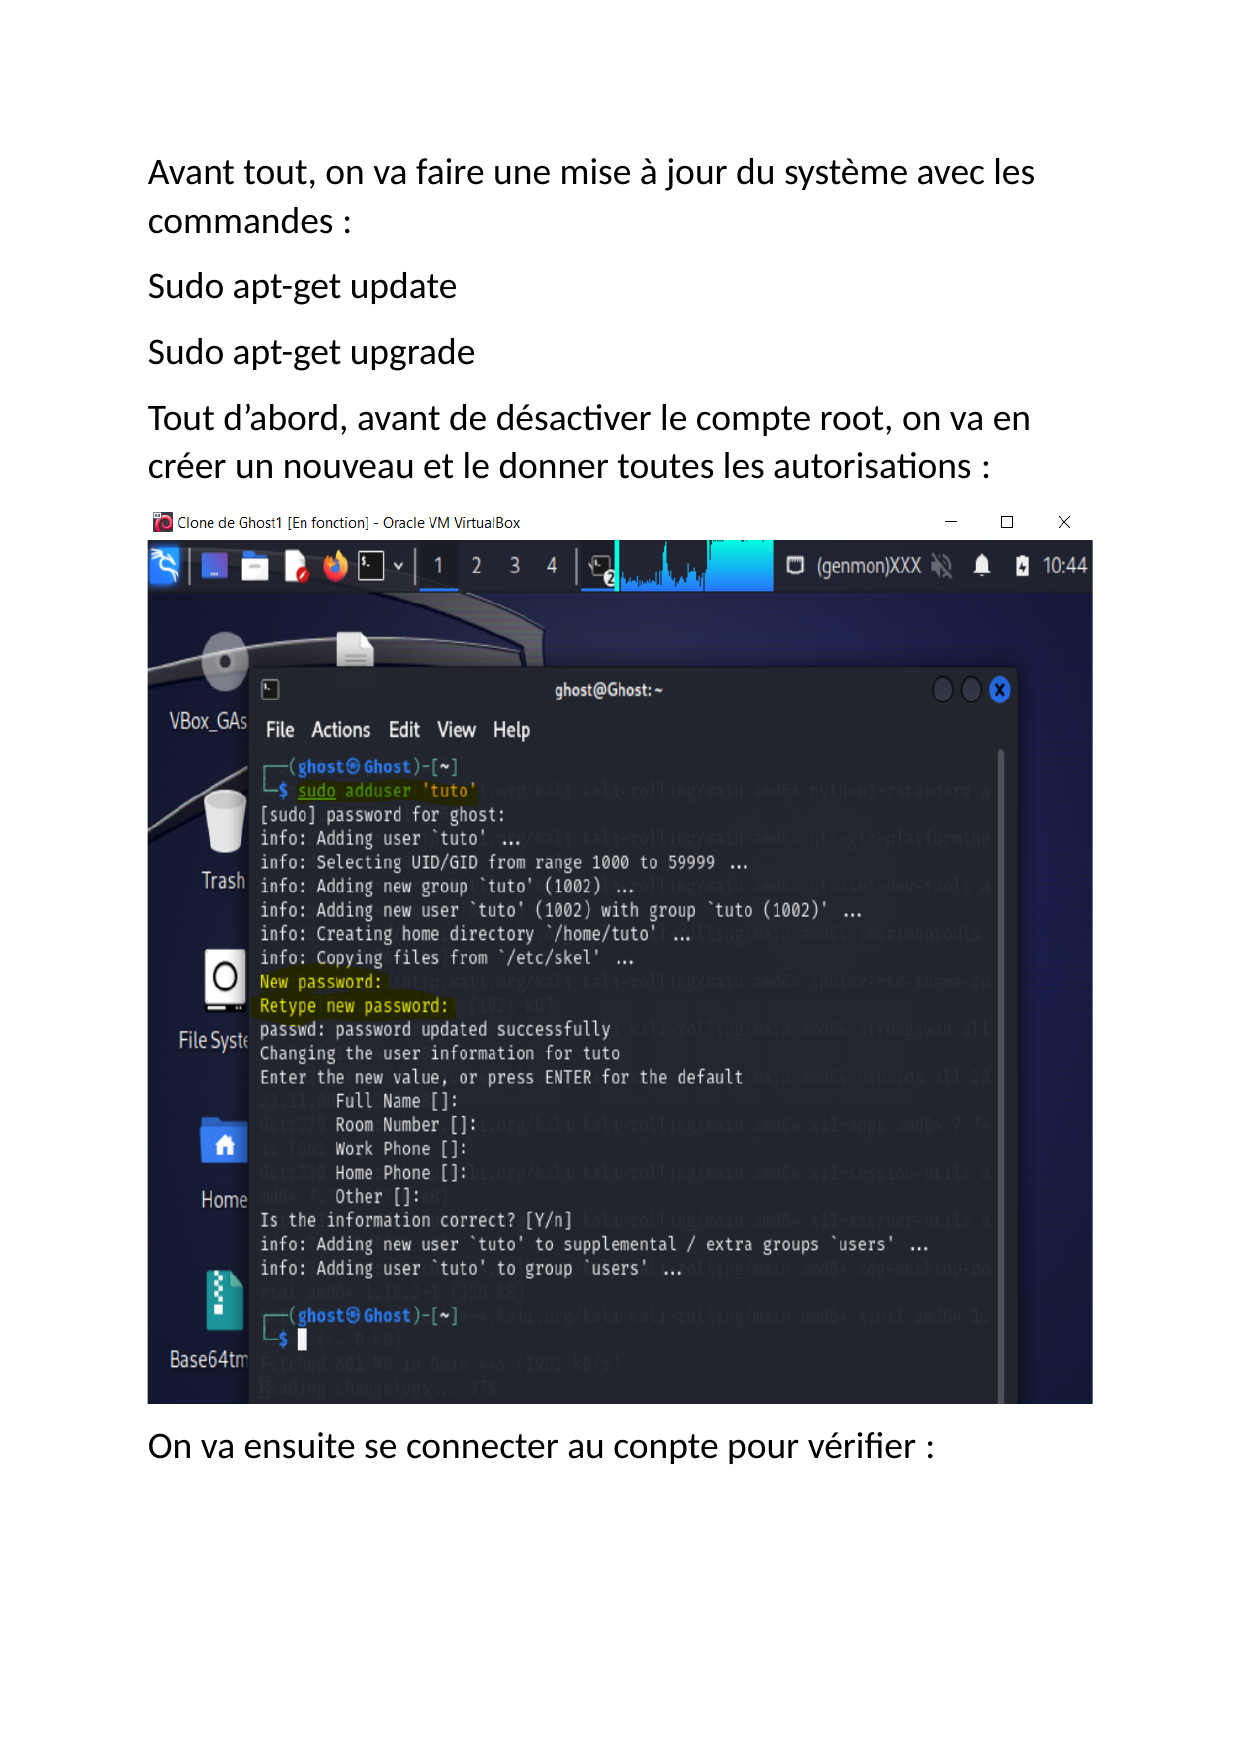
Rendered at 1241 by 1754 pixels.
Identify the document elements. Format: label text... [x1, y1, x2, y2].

text Sudo apt-get upgrade [148, 328, 1093, 374]
text Tout d’abord, avant de désactiver le compte root, on va en créer un nouveau et le donner toutes les autorisations : [148, 393, 1093, 488]
text Sudo apt-get update [148, 262, 1093, 308]
text Avant tout, on va faire une mise à jour du système avec les commandes : [148, 148, 1093, 242]
text On va ensuite se connecter au conpte pour vérifier : [148, 1422, 1093, 1468]
